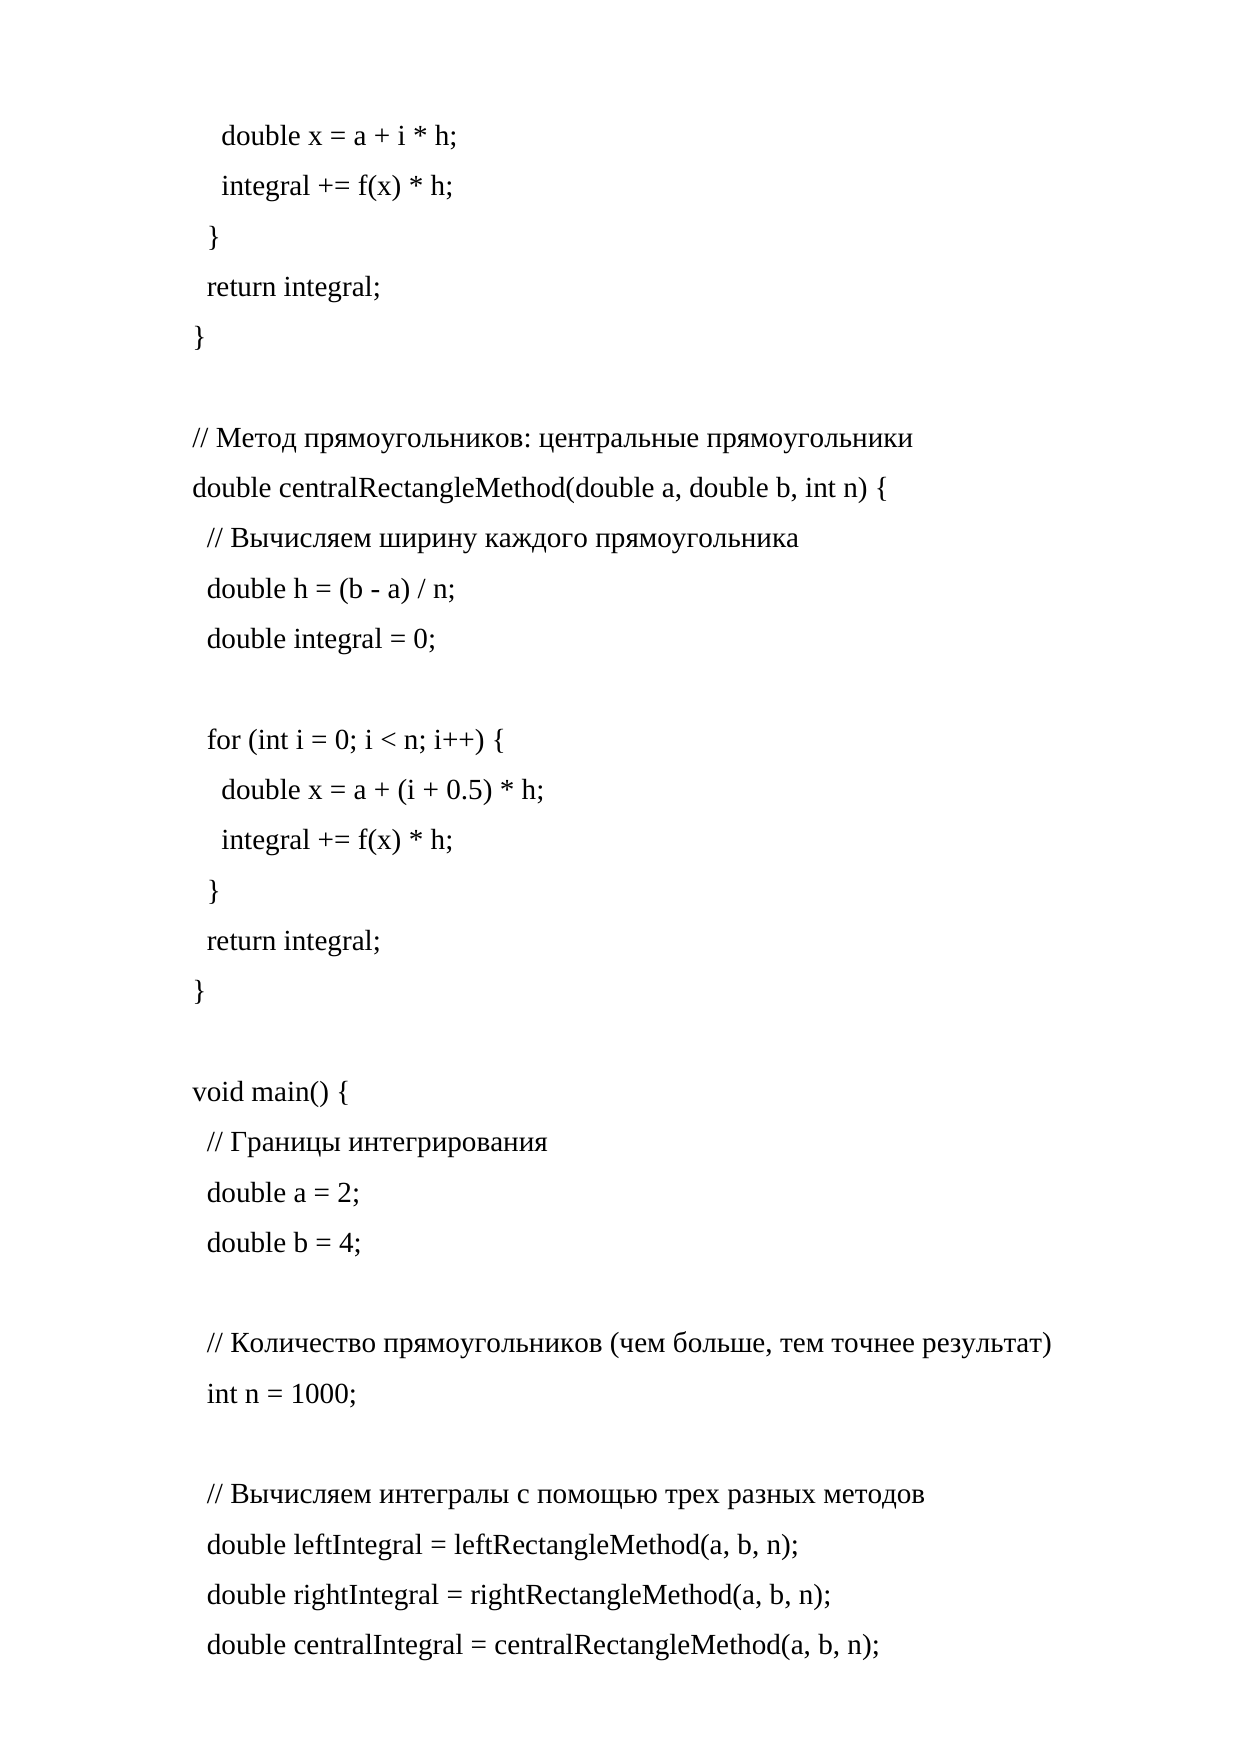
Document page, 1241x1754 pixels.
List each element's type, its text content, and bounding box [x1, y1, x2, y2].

text // Вычисляем интегралы с помощью трех разных методов [118, 1477, 1181, 1510]
text return integral; [118, 923, 1181, 957]
text double rightIntegral = rightRectangleMethod(a, b, n); [118, 1577, 1181, 1611]
text // Количество прямоугольников (чем больше, тем точнее результат) [118, 1326, 1181, 1359]
text } [118, 319, 1181, 353]
text integral += f(x) * h; [118, 168, 1181, 202]
text // Вычисляем ширину каждого прямоугольника [118, 521, 1181, 554]
text // Границы интегрирования [118, 1124, 1181, 1158]
text double a = 2; [118, 1175, 1181, 1208]
text double centralIntegral = centralRectangleMethod(a, b, n); [118, 1627, 1181, 1661]
text double integral = 0; [118, 621, 1181, 655]
text double leftIntegral = leftRectangleMethod(a, b, n); [118, 1527, 1181, 1560]
text double x = a + i * h; [118, 118, 1181, 152]
text return integral; [118, 269, 1181, 303]
text } [118, 873, 1181, 906]
text integral += f(x) * h; [118, 822, 1181, 856]
text double b = 4; [118, 1225, 1181, 1258]
text } [118, 219, 1181, 252]
text double h = (b - a) / n; [118, 571, 1181, 604]
text void main() { [118, 1074, 1181, 1108]
text } [118, 973, 1181, 1007]
text double centralRectangleMethod(double a, double b, int n) { [118, 470, 1181, 504]
text int n = 1000; [118, 1376, 1181, 1409]
text // Метод прямоугольников: центральные прямоугольники [118, 420, 1181, 453]
text double x = a + (i + 0.5) * h; [118, 772, 1181, 806]
text for (int i = 0; i < n; i++) { [118, 722, 1181, 755]
